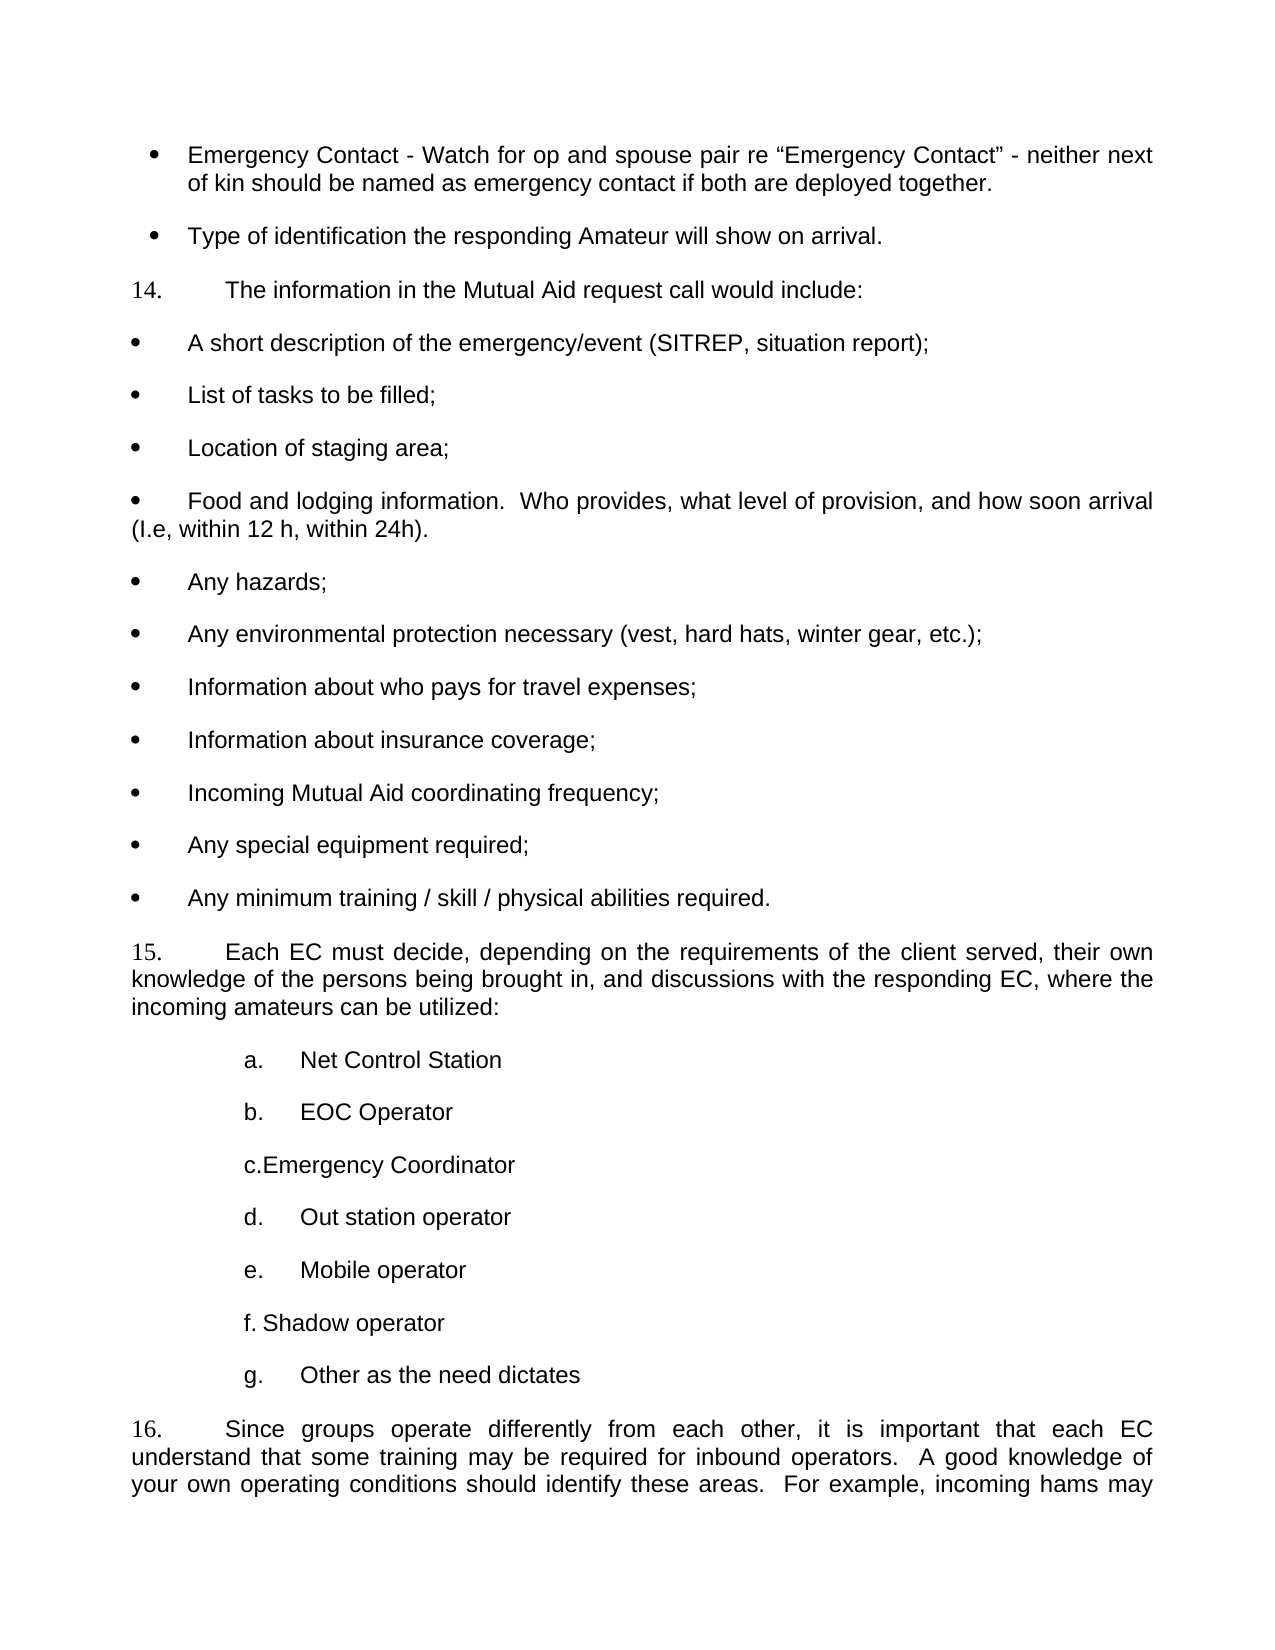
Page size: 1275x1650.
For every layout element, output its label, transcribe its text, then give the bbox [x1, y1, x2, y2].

list Net Control Station [225, 1046, 1155, 1073]
list List of tasks to be filled; [131, 381, 1155, 409]
list Other as the need dictates [225, 1361, 1155, 1389]
list Out station operator [225, 1203, 1155, 1231]
list The information in the Mutual Aid request call would include: [131, 275, 1155, 303]
list EOC Operator [225, 1098, 1155, 1126]
list Food and lodging information. Who provides, what level of provision, and how soon arrival (I.e, within 12 h, within 24h). [131, 487, 1155, 542]
list Each EC must decide, depending on the requirements of the client served, their own knowledge of the persons being brought in, and discussions with the responding EC, where the incoming amateurs can be utilized: [131, 937, 1155, 1021]
list Mobile operator [225, 1256, 1155, 1283]
list Any hazards; [131, 567, 1155, 595]
list Any special equipment required; [131, 831, 1155, 859]
list Information about who pays for travel expenses; [131, 673, 1155, 701]
list A short description of the emergency/event (SITREP, situation report); [131, 328, 1155, 356]
list Any minimum training / skill / physical abilities required. [131, 884, 1155, 912]
list Emergency Contact - Watch for op and spouse pair re “Emergency Contact” - neither next of kin should be named as emergency contact if both are deployed together. [150, 141, 1155, 197]
list Emergency Coordinator [225, 1151, 1155, 1178]
list Shadow operator [225, 1308, 1155, 1336]
list Type of identification the responding Amateur will show on arrival. [150, 222, 1155, 250]
list Information about insurance coverage; [131, 726, 1155, 754]
list Any environmental protection necessary (vest, hard hats, winter gear, etc.); [131, 620, 1155, 648]
list Incoming Mutual Aid coordinating frequency; [131, 779, 1155, 806]
list Location of staging area; [131, 434, 1155, 462]
list Since groups operate differently from each other, it is important that each EC understand that some training may be required for inbound operators. A good knowledge of your own operating conditions should identify these areas. For example, incoming hams may [131, 1414, 1155, 1498]
